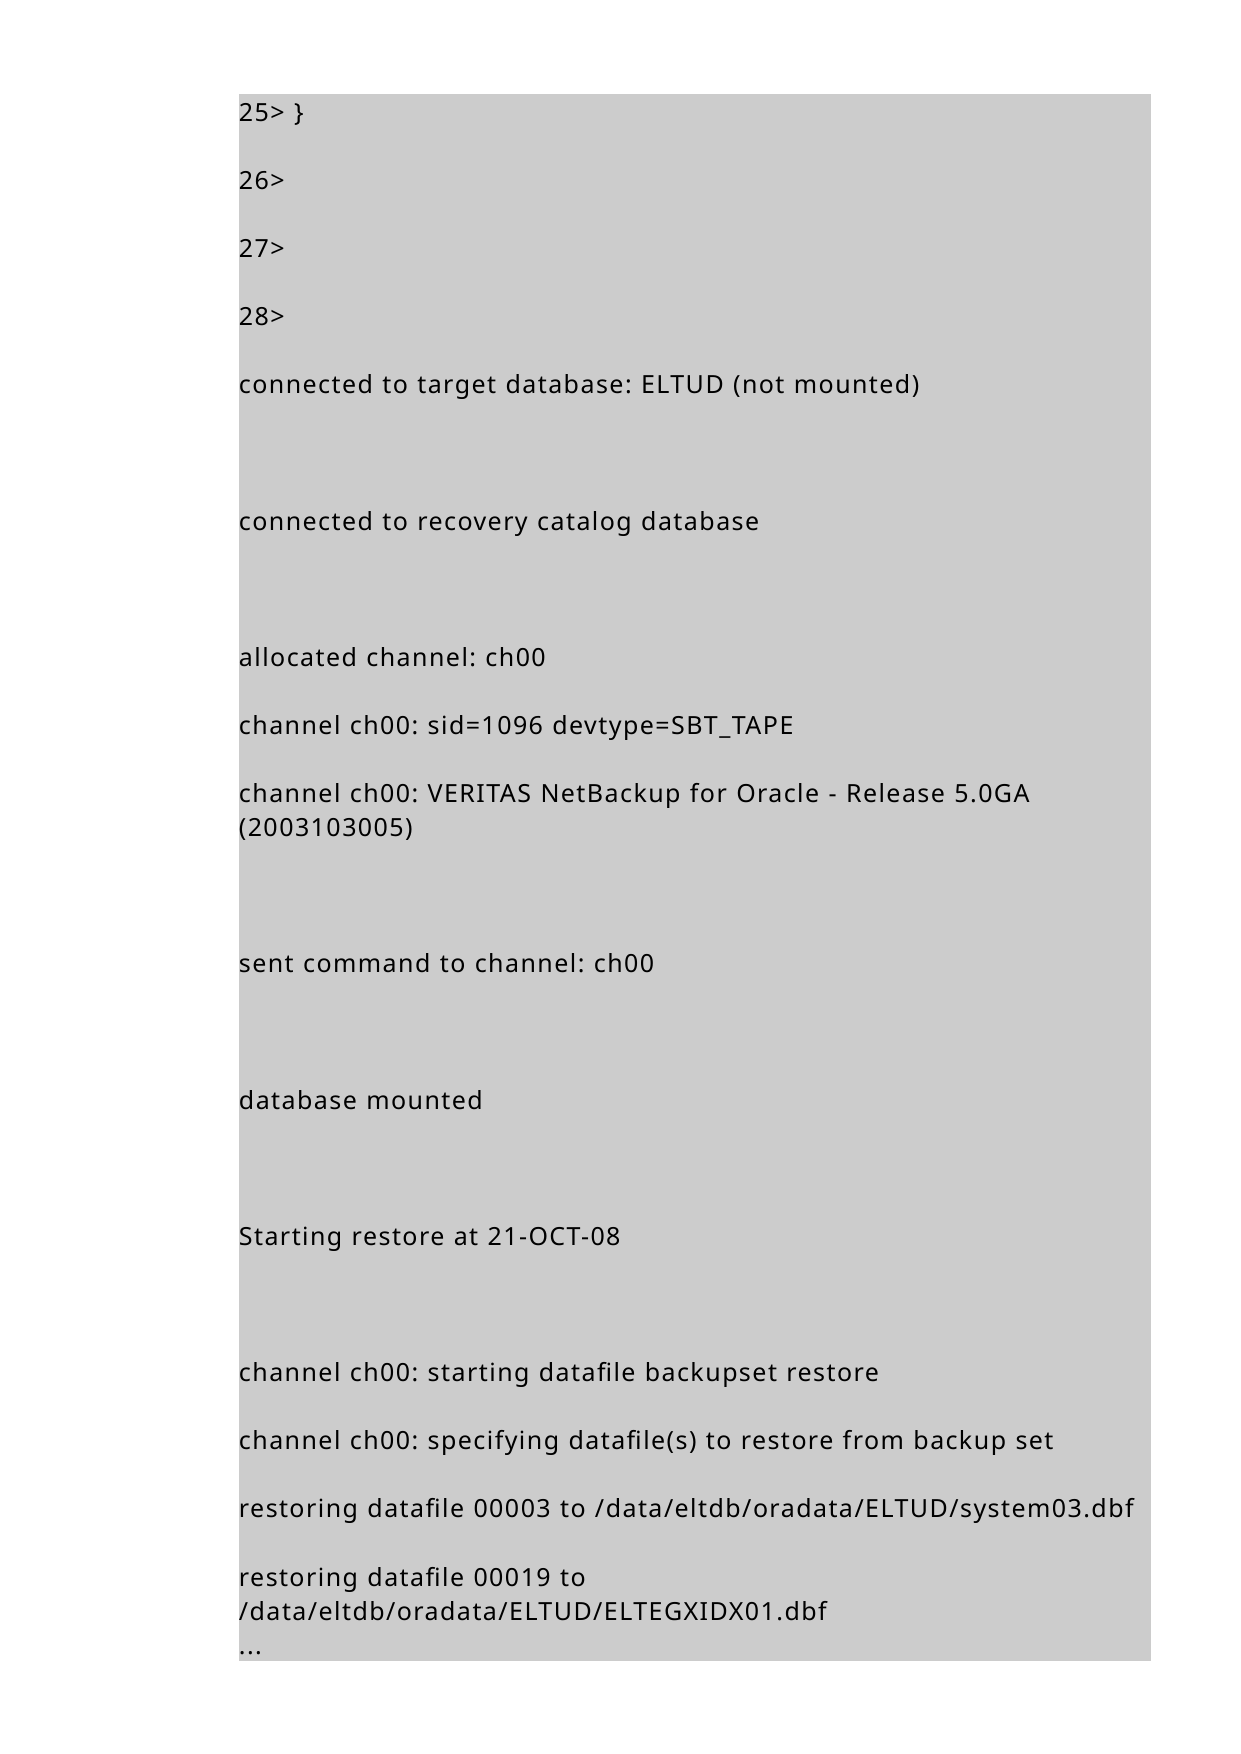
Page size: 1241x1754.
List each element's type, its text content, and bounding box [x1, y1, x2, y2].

text Starting restore at 21-OCT-08 [239, 1218, 1151, 1253]
text allocated channel: ch00 [239, 639, 1151, 673]
text restoring datafile 00019 to /data/eltdb/oradata/ELTUD/ELTEGXIDX01.dbf [239, 1559, 1151, 1627]
text database mounted [239, 1082, 1151, 1116]
text channel ch00: VERITAS NetBackup for Oracle - Release 5.0GA (2003103005) [239, 776, 1151, 844]
text sent command to channel: ch00 [239, 946, 1151, 980]
text 25> } [239, 94, 1151, 128]
text ... [239, 1627, 1151, 1661]
text channel ch00: specifying datafile(s) to restore from backup set [239, 1423, 1151, 1457]
text connected to recovery catalog database [239, 503, 1151, 537]
text channel ch00: starting datafile backupset restore [239, 1355, 1151, 1389]
text 26> [239, 163, 1151, 197]
text channel ch00: sid=1096 devtype=SBT_TAPE [239, 708, 1151, 742]
text connected to target database: ELTUD (not mounted) [239, 367, 1151, 401]
text 27> [239, 231, 1151, 265]
text restoring datafile 00003 to /data/eltdb/oradata/ELTUD/system03.dbf [239, 1491, 1151, 1525]
text 28> [239, 299, 1151, 333]
